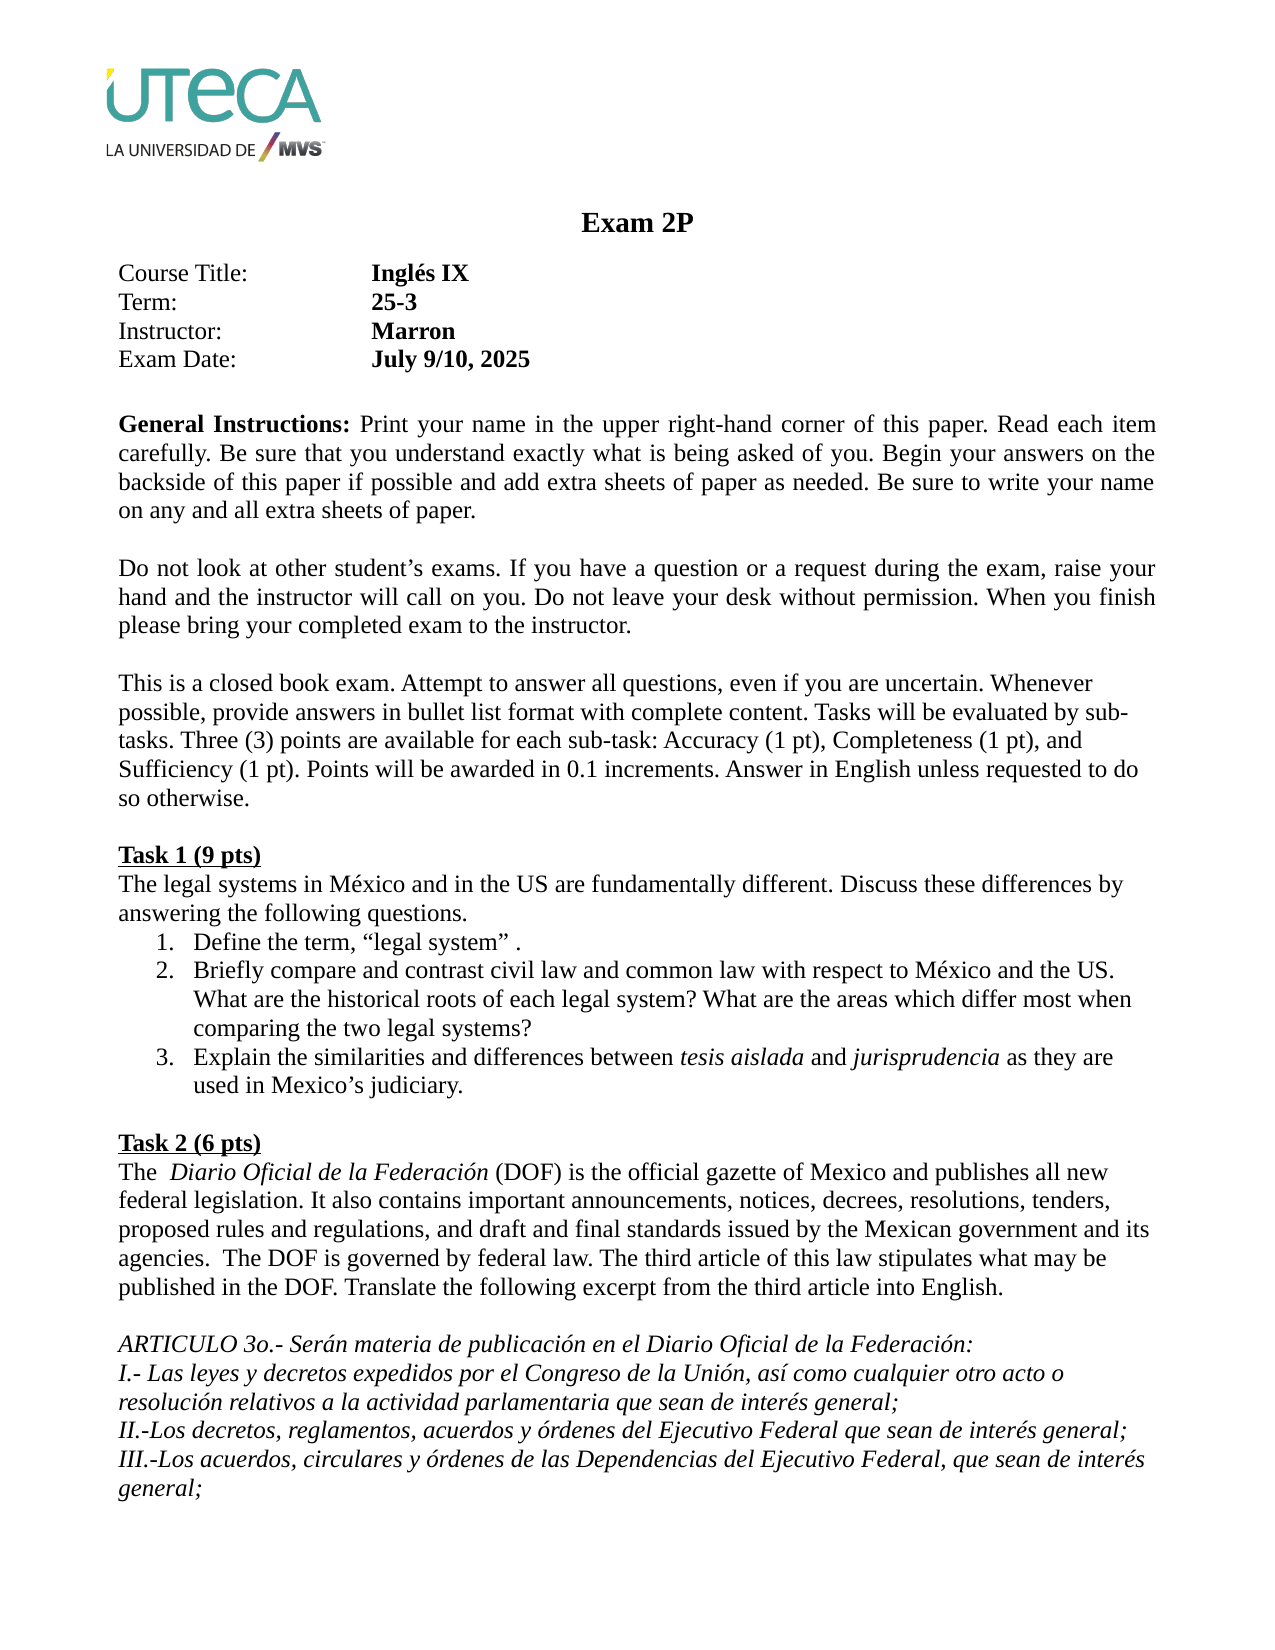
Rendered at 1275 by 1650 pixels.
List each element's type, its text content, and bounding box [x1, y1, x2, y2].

list Briefly compare and contrast civil law and common law with respect to México and the US. What are the historical roots of each legal system? What are the areas which differ most when comparing the two legal systems? [156, 956, 1157, 1042]
text I.- Las leyes y decretos expedidos por el Congreso de la Unión, así como cualquier otro acto o resolución relativos a la actividad parlamentaria que sean de interés general; [118, 1358, 1157, 1416]
table_cell July 9/10, 2025 [371, 345, 1157, 381]
table_cell Exam Date: [118, 345, 371, 381]
table_cell 25-3 [371, 287, 1157, 316]
text answering the following questions. [118, 898, 1157, 927]
text III.-Los acuerdos, circulares y órdenes de las Dependencias del Ejecutivo Federal, que sean de interés general; [118, 1444, 1157, 1502]
text II.-Los decretos, reglamentos, acuerdos y órdenes del Ejecutivo Federal que sean de interés general; [118, 1416, 1157, 1444]
text Task 2 (6 pts) [118, 1128, 1157, 1157]
table_header Course Title: [118, 258, 371, 287]
picture [104, 64, 328, 166]
list Define the term, “legal system” . [156, 927, 1157, 956]
text Do not look at other student’s exams. If you have a question or a request during the exam, raise your hand and the instructor will call on you. Do not leave your desk without permission. When you finish please bring your completed exam to the instructor. [118, 553, 1157, 639]
table_cell Marron [371, 316, 1157, 344]
list Explain the similarities and differences between tesis aislada and jurisprudencia as they are used in Mexico’s judiciary. [156, 1042, 1157, 1099]
table_cell Term: [118, 287, 371, 316]
text The legal systems in México and in the US are fundamentally different. Discuss these differences by [118, 869, 1157, 898]
text Task 1 (9 pts) [118, 841, 1157, 869]
table_header Inglés IX [371, 258, 1157, 287]
text Exam 2P [118, 205, 1157, 239]
text This is a closed book exam. Attempt to answer all questions, even if you are uncertain. Whenever possible, provide answers in bullet list format with complete content. Tasks will be evaluated by sub-tasks. Three (3) points are available for each sub-task: Accuracy (1 pt), Completeness (1 pt), and Sufficiency (1 pt). Points will be awarded in 0.1 increments. Answer in English unless requested to do so otherwise. [118, 668, 1157, 812]
table_cell Instructor: [118, 316, 371, 344]
text ARTICULO 3o.- Serán materia de publicación en el Diario Oficial de la Federación: [118, 1329, 1157, 1358]
text The Diario Oficial de la Federación (DOF) is the official gazette of Mexico and publishes all new federal legislation. It also contains important announcements, notices, decrees, resolutions, tenders, proposed rules and regulations, and draft and final standards issued by the Mexican government and its agencies. The DOF is governed by federal law. The third article of this law stipulates what may be published in the DOF. Translate the following excerpt from the third article into English. [118, 1157, 1157, 1301]
text General Instructions: Print your name in the upper right-hand corner of this paper. Read each item carefully. Be sure that you understand exactly what is being asked of you. Begin your answers on the backside of this paper if possible and add extra sheets of paper as needed. Be sure to write your name on any and all extra sheets of paper. [118, 409, 1157, 524]
